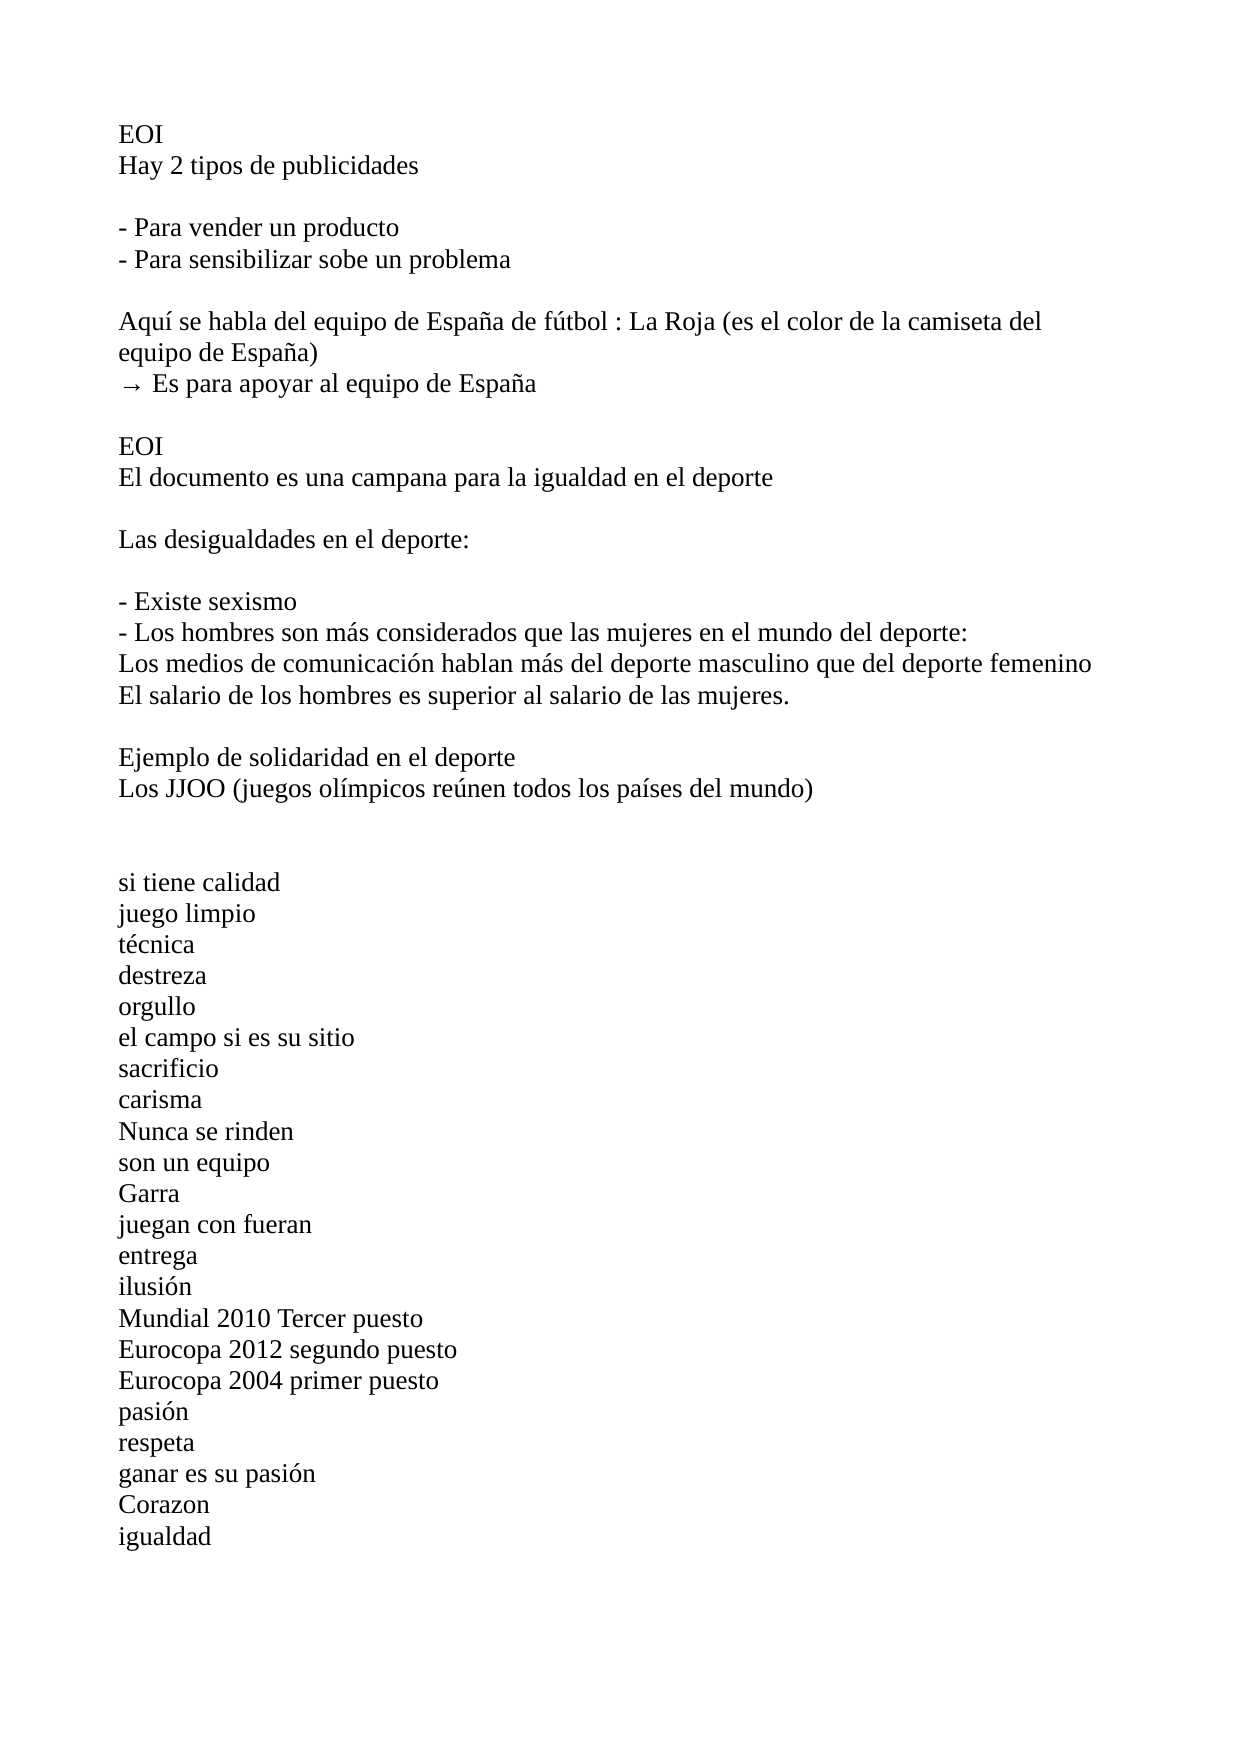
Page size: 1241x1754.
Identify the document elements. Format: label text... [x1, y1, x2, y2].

text - Para sensibilizar sobe un problema [118, 243, 1122, 274]
text Hay 2 tipos de publicidades [118, 149, 1122, 180]
text destreza [118, 959, 1122, 990]
text El salario de los hombres es superior al salario de las mujeres. [118, 679, 1122, 710]
text carisma [118, 1084, 1122, 1115]
text EOI [118, 118, 1122, 149]
text Eurocopa 2004 primer puesto [118, 1364, 1122, 1395]
text Mundial 2010 Tercer puesto [118, 1302, 1122, 1333]
text EOI [118, 429, 1122, 461]
text Las desigualdades en el deporte: [118, 523, 1122, 554]
text ilusión [118, 1271, 1122, 1302]
text - Los hombres son más considerados que las mujeres en el mundo del deporte: [118, 616, 1122, 648]
text juegan con fueran [118, 1208, 1122, 1239]
text Eurocopa 2012 segundo puesto [118, 1333, 1122, 1364]
text son un equipo [118, 1146, 1122, 1177]
text - Existe sexismo [118, 585, 1122, 616]
text Garra [118, 1177, 1122, 1208]
text orgullo [118, 990, 1122, 1021]
text Aquí se habla del equipo de España de fútbol : La Roja (es el color de la camiseta del equipo de España) [118, 305, 1122, 367]
text El documento es una campana para la igualdad en el deporte [118, 461, 1122, 492]
text - Para vender un producto [118, 212, 1122, 243]
text respeta [118, 1426, 1122, 1457]
text Ejemplo de solidaridad en el deporte [118, 741, 1122, 772]
text el campo si es su sitio [118, 1021, 1122, 1052]
text Nunca se rinden [118, 1115, 1122, 1146]
text → Es para apoyar al equipo de España [118, 367, 1122, 398]
text Corazon [118, 1488, 1122, 1520]
text igualdad [118, 1520, 1122, 1551]
text entrega [118, 1239, 1122, 1271]
text Los JJOO (juegos olímpicos reúnen todos los países del mundo) [118, 772, 1122, 803]
text si tiene calidad [118, 866, 1122, 897]
text ganar es su pasión [118, 1457, 1122, 1488]
text pasión [118, 1395, 1122, 1426]
text técnica [118, 928, 1122, 959]
text juego limpio [118, 897, 1122, 928]
text sacrificio [118, 1052, 1122, 1084]
text Los medios de comunicación hablan más del deporte masculino que del deporte femenino [118, 648, 1122, 679]
